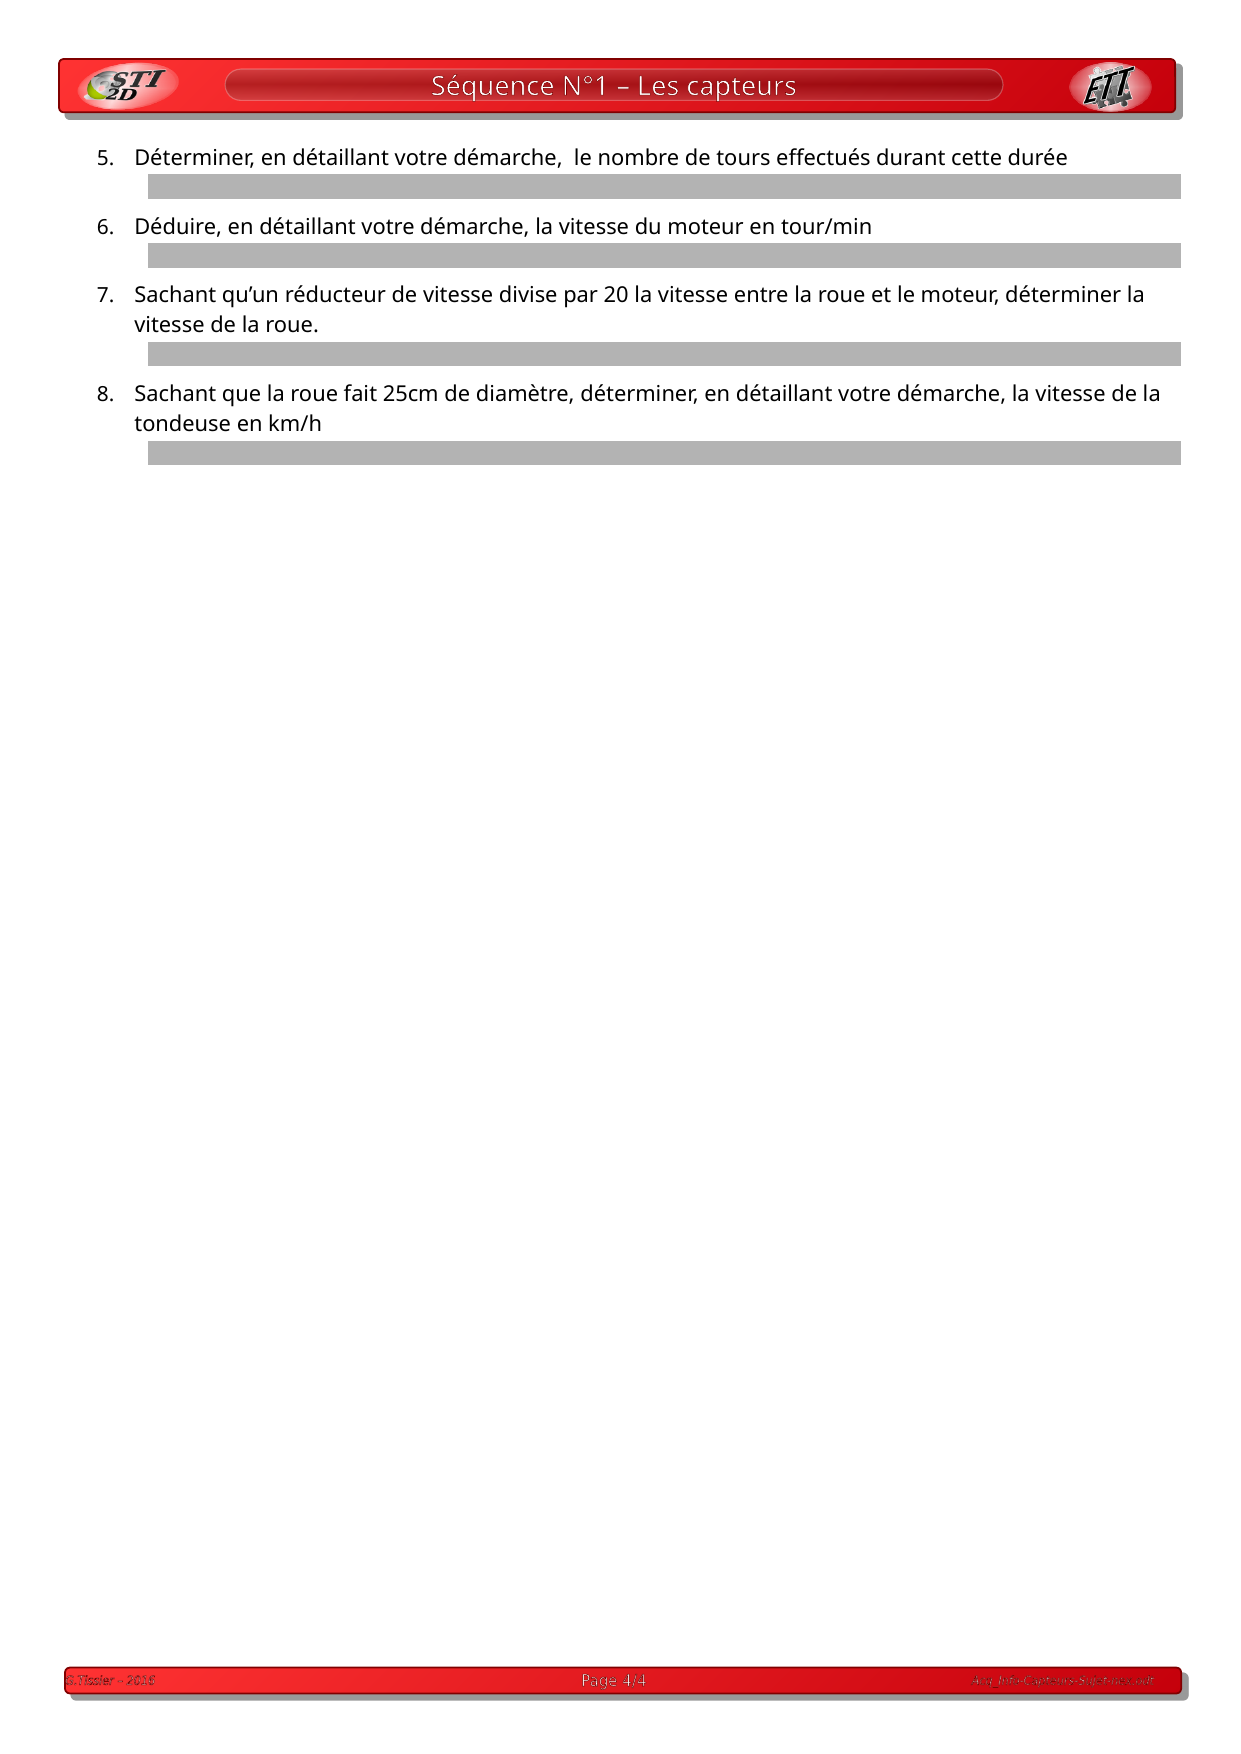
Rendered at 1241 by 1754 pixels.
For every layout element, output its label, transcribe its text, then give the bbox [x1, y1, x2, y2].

list Sachant que la roue fait 25cm de diamètre, déterminer, en détaillant votre démarche, la vitesse de la tondeuse en km/h [97, 378, 1181, 438]
list Déterminer, en détaillant votre démarche, le nombre de tours effectués durant cette durée [97, 142, 1181, 172]
list Déduire, en détaillant votre démarche, la vitesse du moteur en tour/min [97, 211, 1181, 240]
picture [1069, 62, 1152, 112]
picture [77, 62, 179, 110]
list Sachant qu’un réducteur de vitesse divise par 20 la vitesse entre la roue et le moteur, déterminer la vitesse de la roue. [97, 279, 1181, 339]
